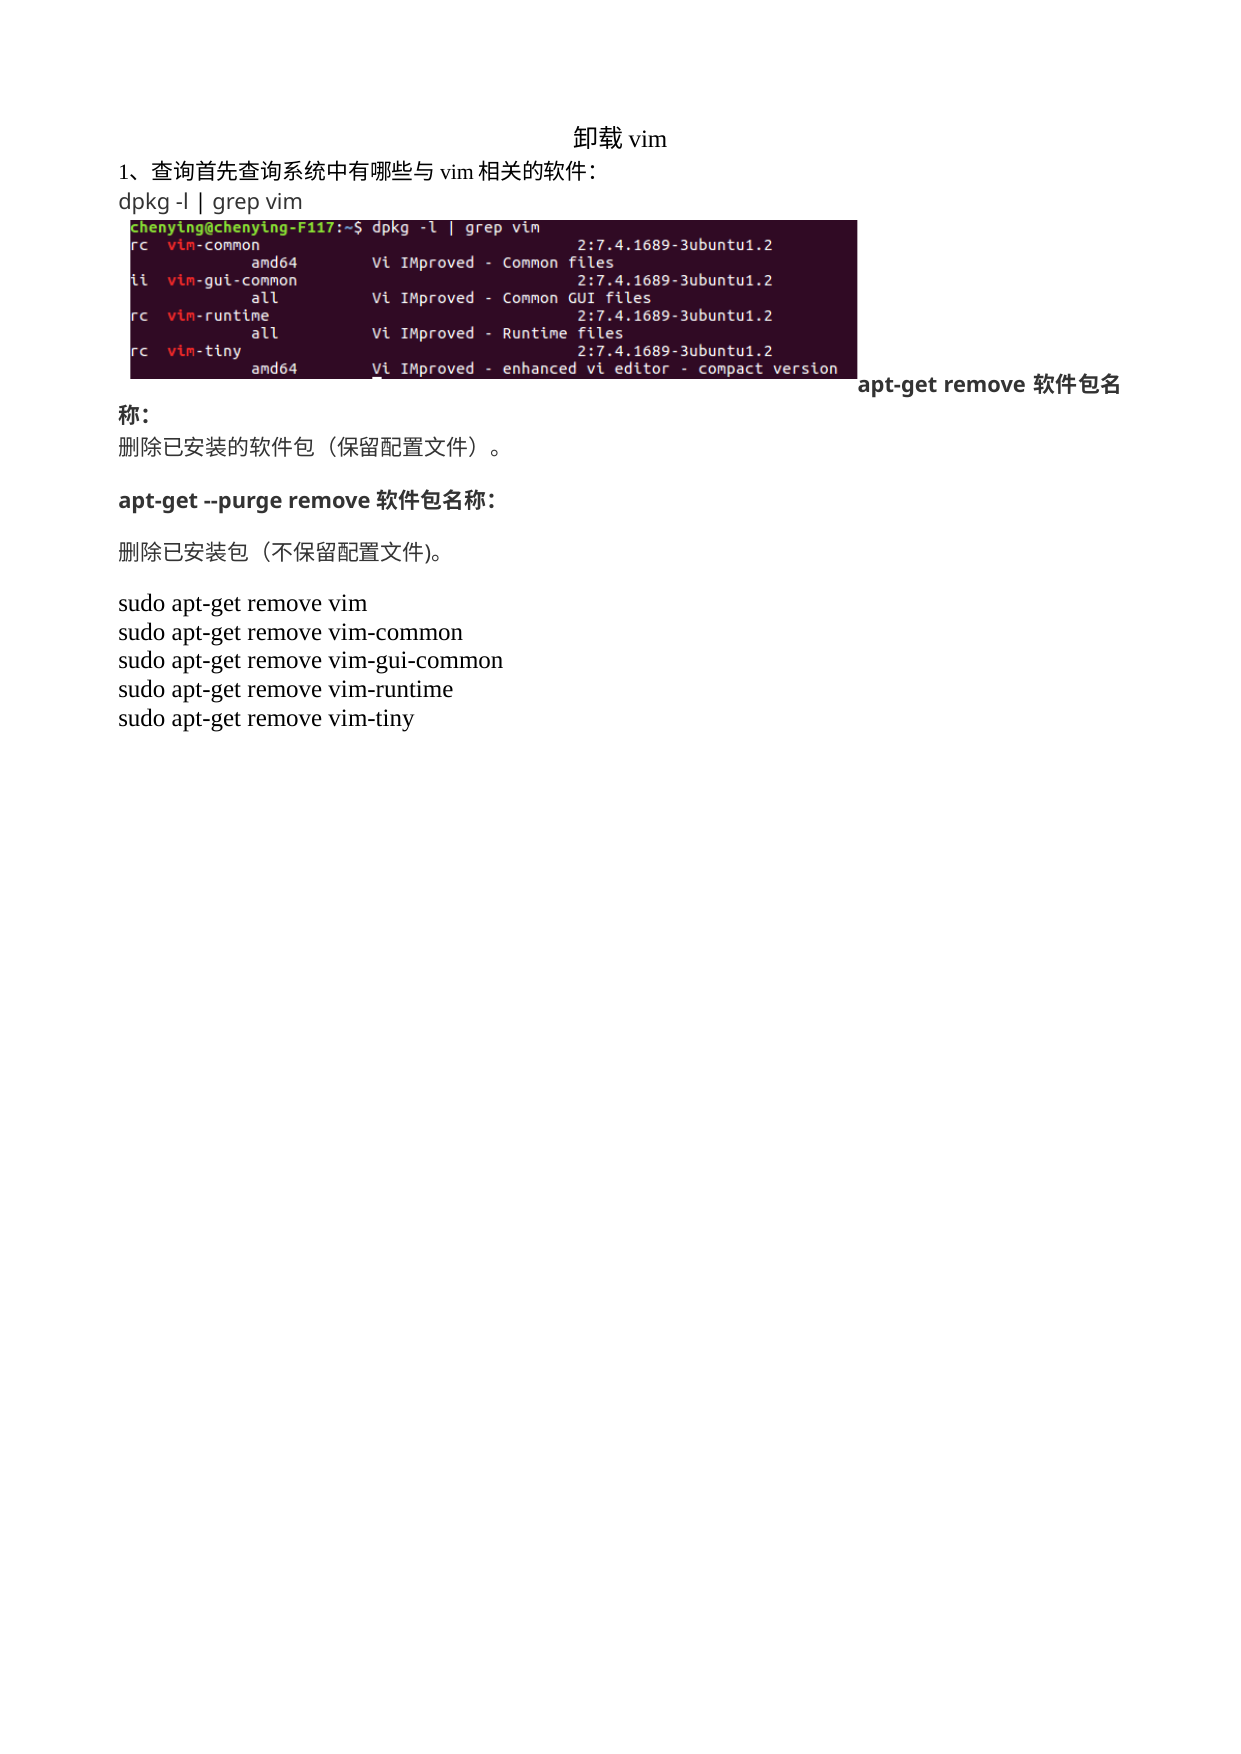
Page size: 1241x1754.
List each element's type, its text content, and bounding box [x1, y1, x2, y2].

text sudo apt-get remove vim-gui-common [118, 646, 1122, 674]
text dpkg -l | grep vim [118, 186, 1122, 216]
text sudo apt-get remove vim-tiny [118, 703, 1122, 732]
picture [130, 220, 858, 379]
text 卸载vim [118, 118, 1122, 154]
text apt-get --purge remove 软件包名称： [118, 483, 1122, 514]
text sudo apt-get remove vim [118, 588, 1122, 617]
text sudo apt-get remove vim-common [118, 617, 1122, 646]
text sudo apt-get remove vim-runtime [118, 674, 1122, 703]
text 1、查询首先查询系统中有哪些与vim相关的软件： [118, 154, 1122, 186]
text apt-get remove 软件包名称： [118, 367, 1122, 430]
text 删除已安装包（不保留配置文件)。 [118, 535, 1122, 567]
text 删除已安装的软件包（保留配置文件）。 [118, 430, 1122, 462]
